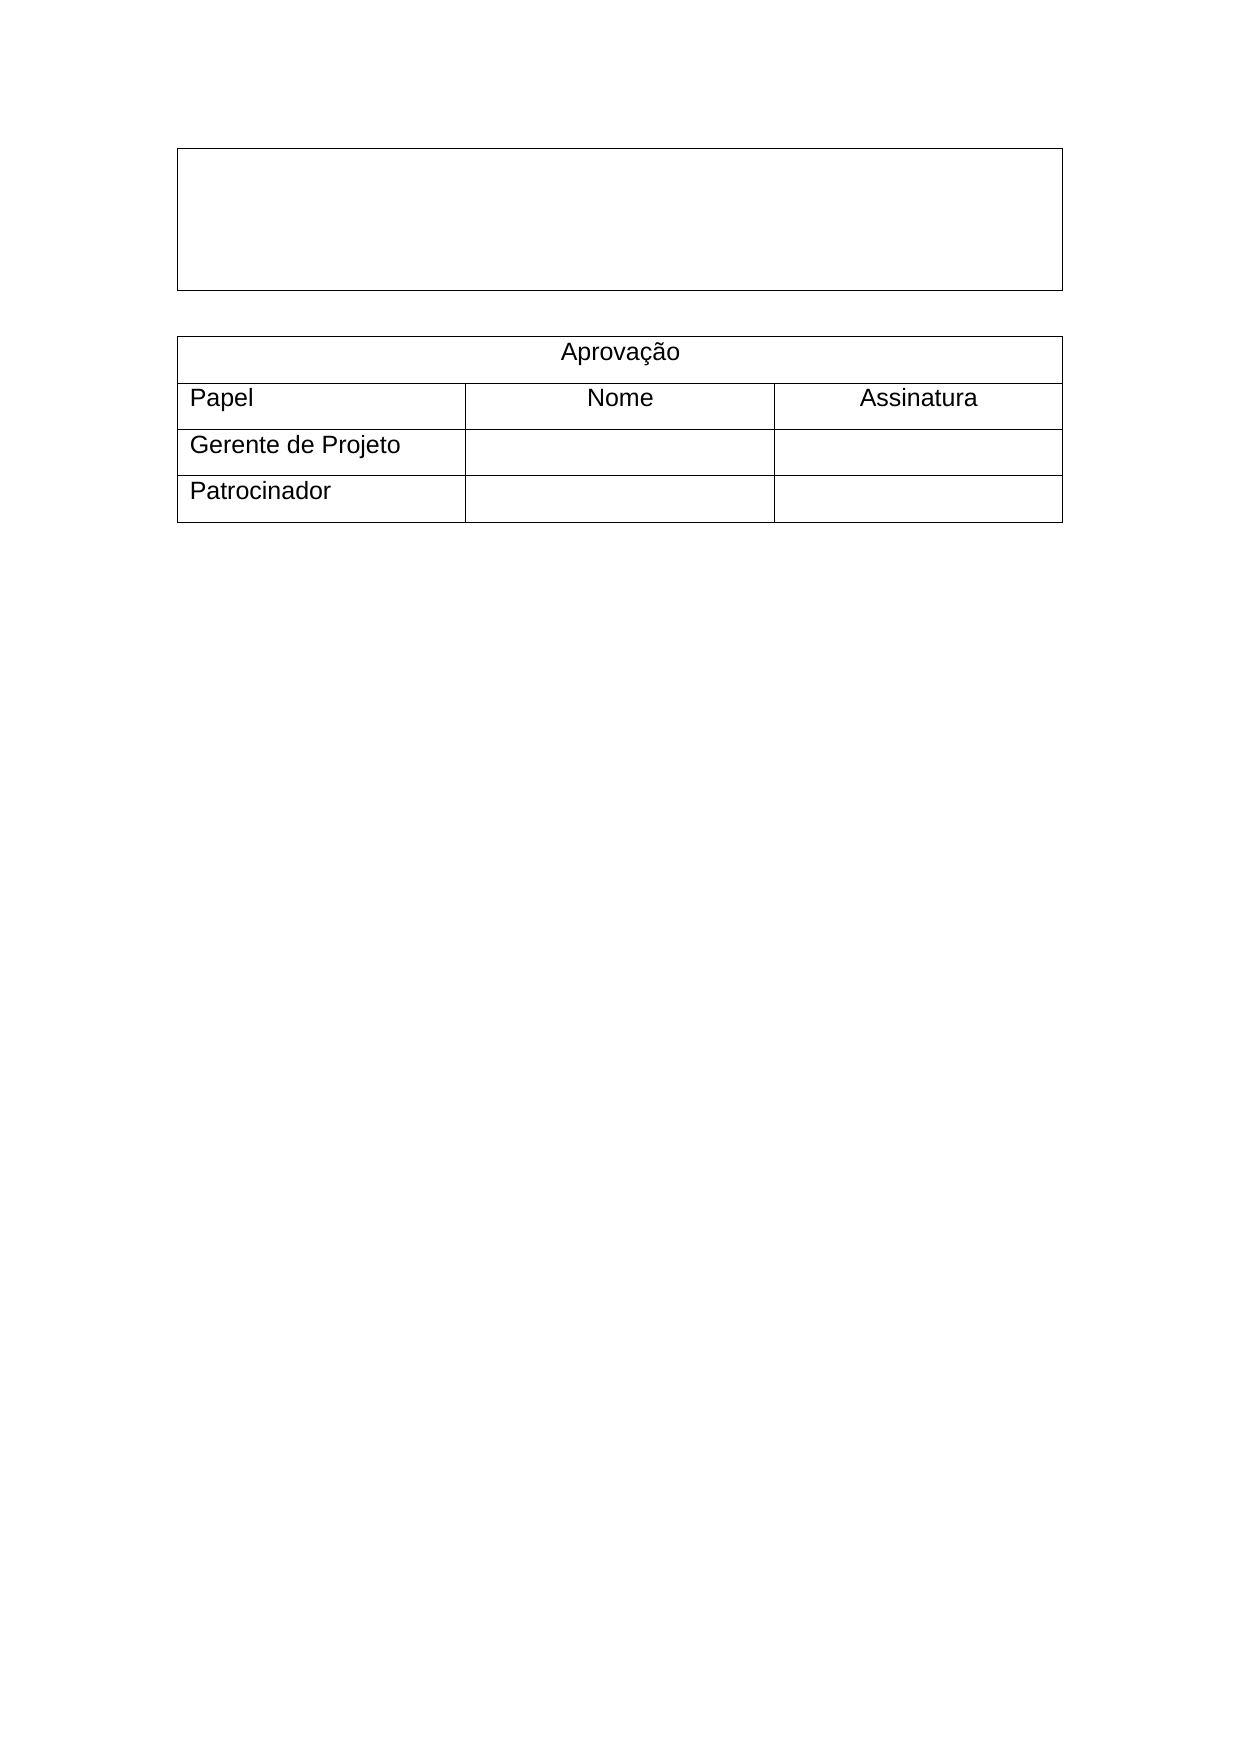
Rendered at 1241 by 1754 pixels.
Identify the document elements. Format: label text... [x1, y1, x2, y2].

table_cell Patrocinador [178, 476, 465, 522]
table_cell [775, 430, 1062, 475]
table_cell [178, 291, 1062, 336]
table_cell Aprovação [178, 337, 1062, 382]
table_cell Assinatura [775, 384, 1062, 429]
table_cell [466, 430, 774, 475]
table_cell [466, 476, 774, 522]
table_cell Gerente de Projeto [178, 430, 465, 475]
table_cell Papel [178, 384, 465, 429]
table_cell [775, 476, 1062, 522]
table_cell [178, 149, 1062, 289]
table_cell Nome [466, 384, 774, 429]
